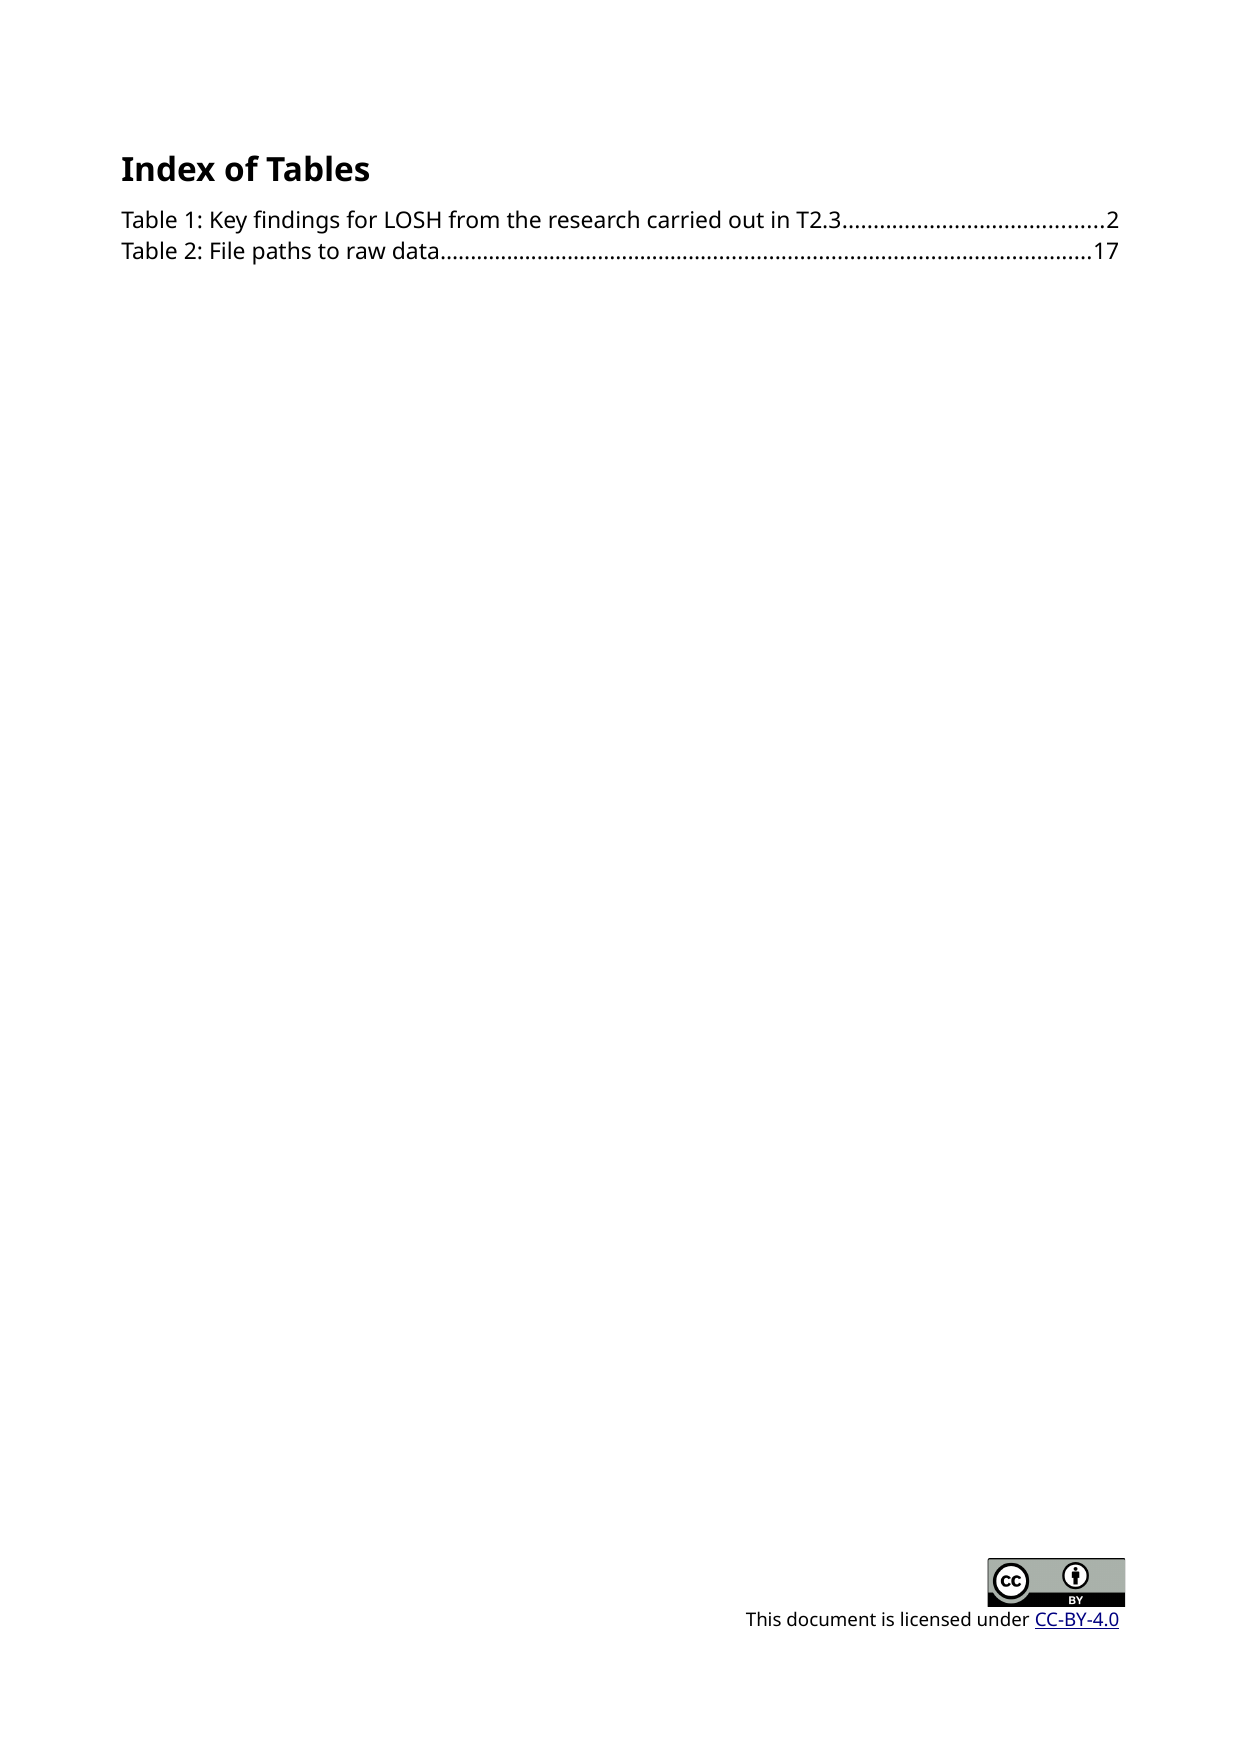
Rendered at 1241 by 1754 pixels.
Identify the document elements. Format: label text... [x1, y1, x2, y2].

text Table 1: Key findings for LOSH from the research carried out in T2.3 2 [121, 204, 1119, 235]
picture [987, 1558, 1125, 1607]
subtitle Index of Tables [121, 146, 1119, 191]
text Table 2: File paths to raw data 17 [121, 235, 1119, 266]
